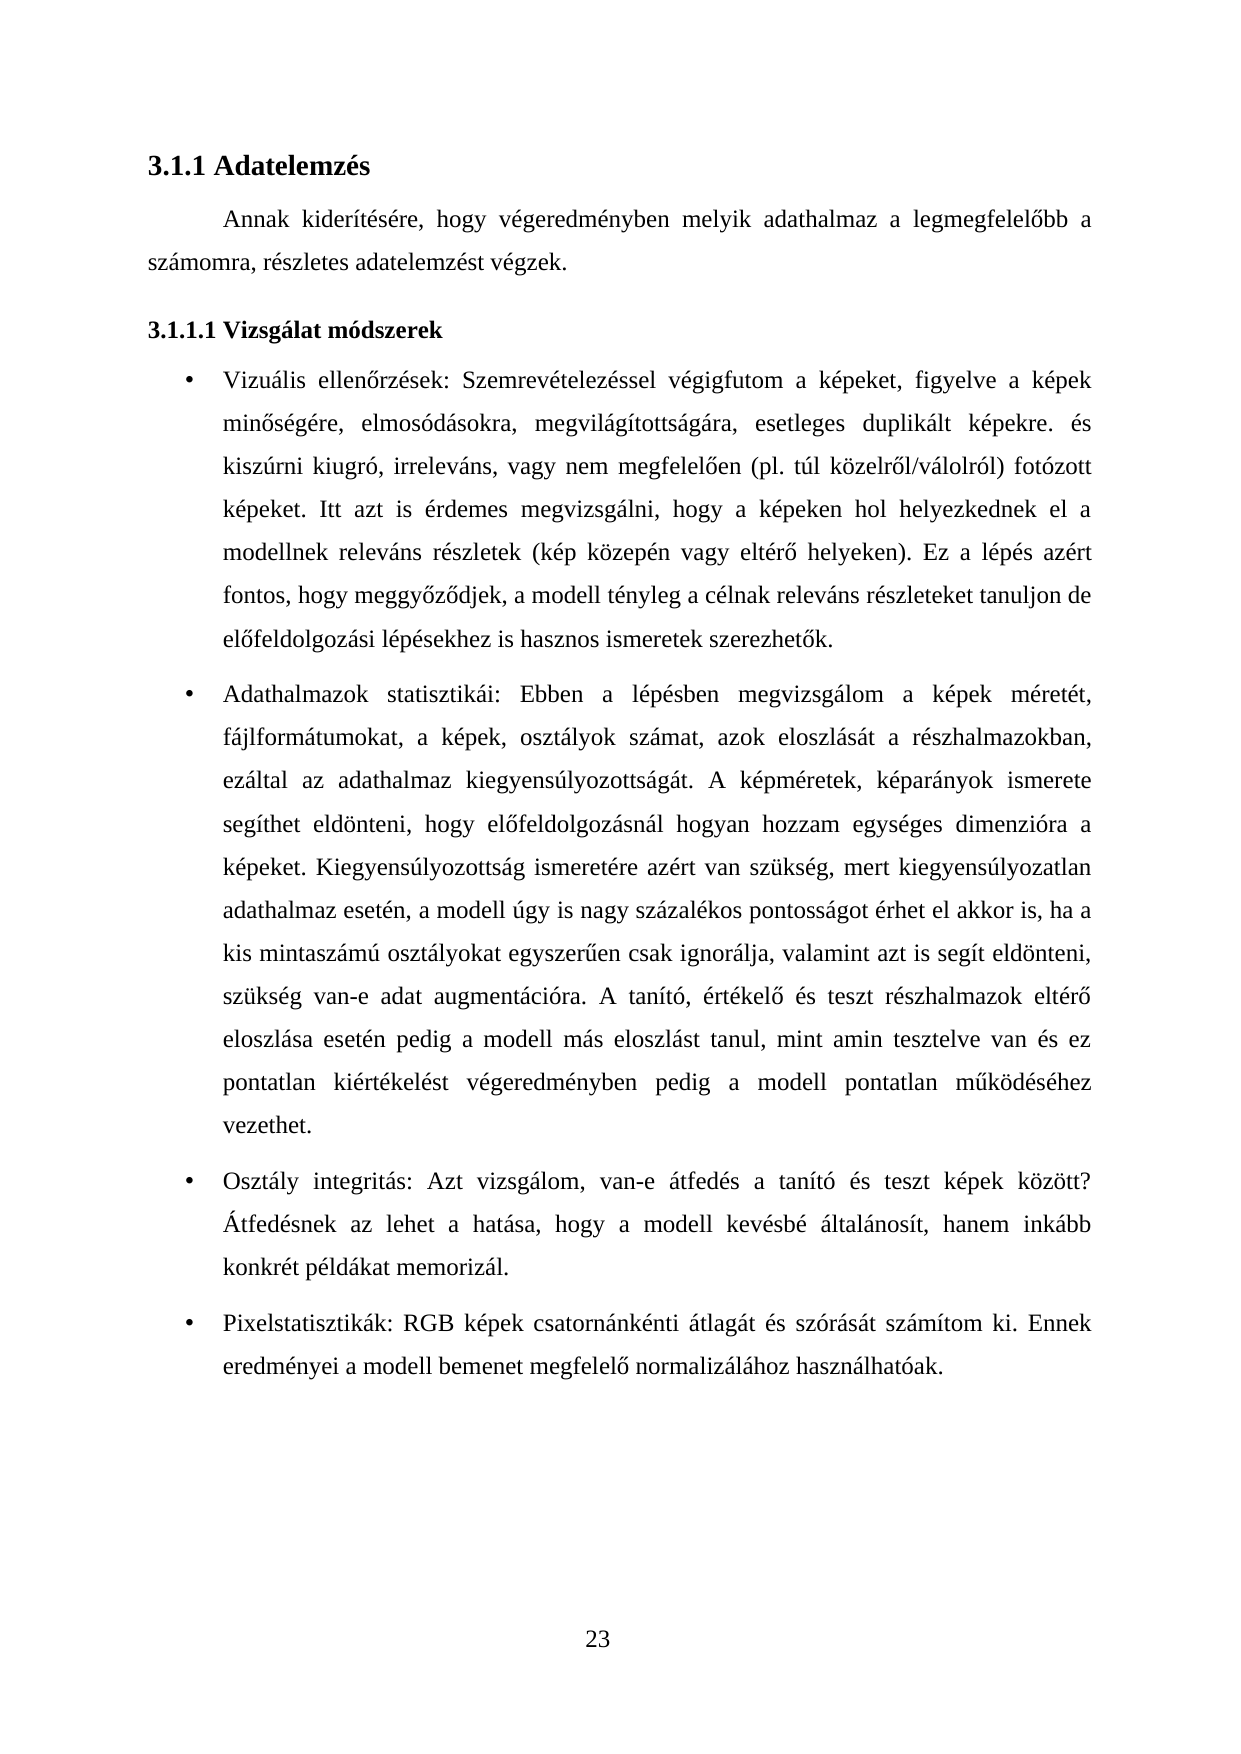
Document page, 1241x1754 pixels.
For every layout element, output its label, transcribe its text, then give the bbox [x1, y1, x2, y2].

list Osztály integritás: Azt vizsgálom, van-e átfedés a tanító és teszt képek között? Átfedésnek az lehet a hatása, hogy a modell kevésbé általánosít, hanem inkább konkrét példákat memorizál. [185, 1166, 1092, 1281]
list Adathalmazok statisztikái: Ebben a lépésben megvizsgálom a képek méretét, fájlformátumokat, a képek, osztályok számat, azok eloszlását a részhalmazokban, ezáltal az adathalmaz kiegyensúlyozottságát. A képméretek, képarányok ismerete segíthet eldönteni, hogy előfeldolgozásnál hogyan hozzam egységes dimenzióra a képeket. Kiegyensúlyozottság ismeretére azért van szükség, mert kiegyensúlyozatlan adathalmaz esetén, a modell úgy is nagy százalékos pontosságot érhet el akkor is, ha a kis mintaszámú osztályokat egyszerűen csak ignorálja, valamint azt is segít eldönteni, szükség van-e adat augmentációra. A tanító, értékelő és teszt részhalmazok eltérő eloszlása esetén pedig a modell más eloszlást tanul, mint amin tesztelve van és ez pontatlan kiértékelést végeredményben pedig a modell pontatlan működéséhez vezethet. [185, 679, 1092, 1139]
text Annak kiderítésére, hogy végeredményben melyik adathalmaz a legmegfelelőbb a számomra, részletes adatelemzést végzek. [148, 204, 1092, 276]
list Pixelstatisztikák: RGB képek csatornánkénti átlagát és szórását számítom ki. Ennek eredményei a modell bemenet megfelelő normalizálához használhatóak. [185, 1308, 1092, 1380]
subtitle Adatelemzés [148, 148, 1092, 181]
list Vizuális ellenőrzések: Szemrevételezéssel végigfutom a képeket, figyelve a képek minőségére, elmosódásokra, megvilágítottságára, esetleges duplikált képekre. és kiszúrni kiugró, irreleváns, vagy nem megfelelően (pl. túl közelről/válolról) fotózott képeket. Itt azt is érdemes megvizsgálni, hogy a képeken hol helyezkednek el a modellnek releváns részletek (kép közepén vagy eltérő helyeken). Ez a lépés azért fontos, hogy meggyőződjek, a modell tényleg a célnak releváns részleteket tanuljon de előfeldolgozási lépésekhez is hasznos ismeretek szerezhetők. [185, 365, 1092, 652]
subtitle Vizsgálat módszerek [148, 316, 1092, 344]
